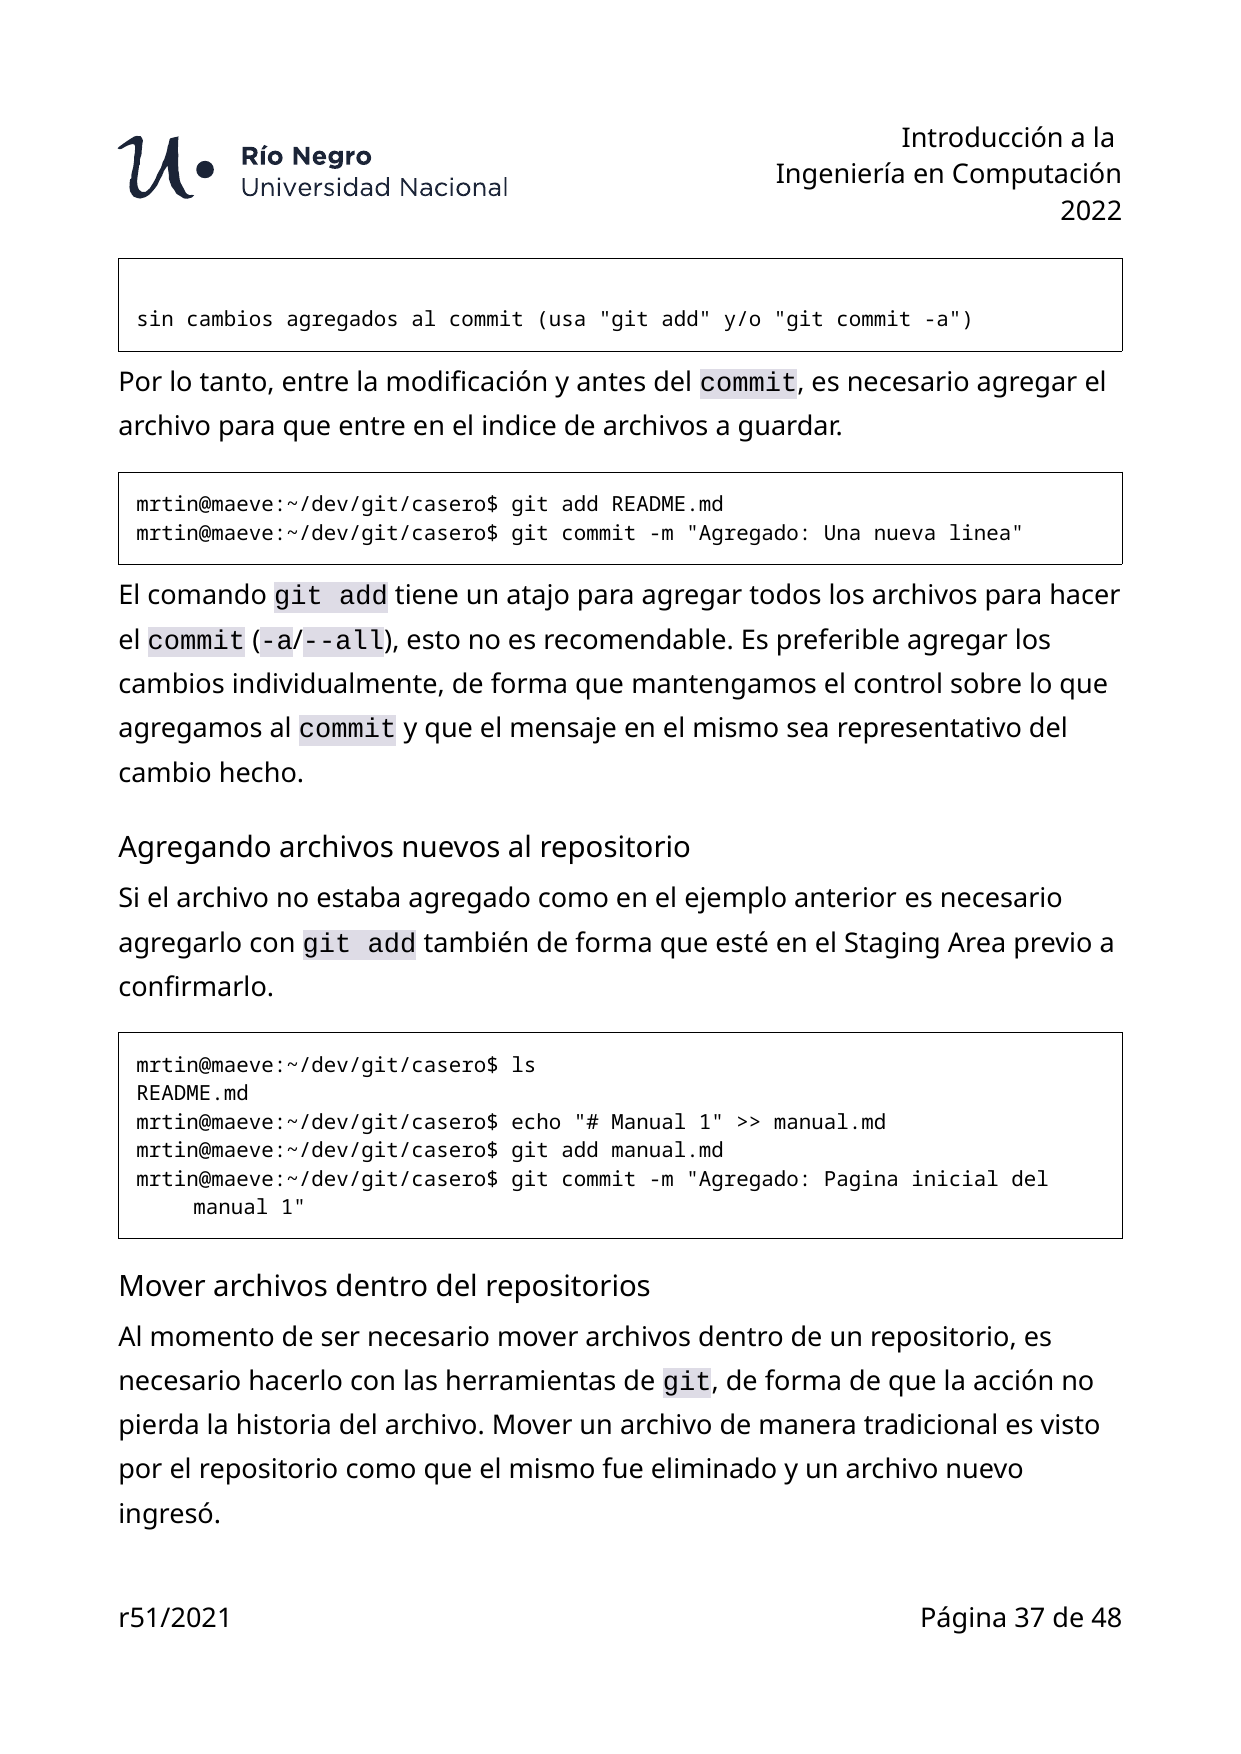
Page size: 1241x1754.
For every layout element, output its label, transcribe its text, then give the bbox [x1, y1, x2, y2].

text mrtin@maeve:~/dev/git/casero$ git add manual.md [119, 1117, 1122, 1146]
text El comando git add tiene un atajo para agregar todos los archivos para hacer el commit (-a/--all), esto no es recomendable. Es preferible agregar los cambios individualmente, de forma que mantengamos el control sobre lo que agregamos al commit y que el mensaje en el mismo sea representativo del cambio hecho. [118, 576, 1122, 790]
text README.md [119, 1061, 1122, 1089]
text Si el archivo no estaba agregado como en el ejemplo anterior es necesario agregarlo con git add también de forma que esté en el Staging Area previo a confirmarlo. [118, 879, 1122, 1004]
text mrtin@maeve:~/dev/git/casero$ git commit -m "Agregado: Una nueva linea" [119, 500, 1122, 564]
text mrtin@maeve:~/dev/git/casero$ git add README.md [119, 473, 1122, 500]
subtitle Mover archivos dentro del repositorios [118, 1265, 1122, 1305]
text sin cambios agregados al commit (usa "git add" y/o "git commit -a") [119, 287, 1122, 351]
text mrtin@maeve:~/dev/git/casero$ echo "# Manual 1" >> manual.md [119, 1089, 1122, 1117]
text Al momento de ser necesario mover archivos dentro de un repositorio, es necesario hacerlo con las herramientas de git, de forma de que la acción no pierda la historia del archivo. Mover un archivo de manera tradicional es visto por el repositorio como que el mismo fue eliminado y un archivo nuevo ingresó. [118, 1317, 1122, 1531]
text mrtin@maeve:~/dev/git/casero$ git commit -m "Agregado: Pagina inicial del manual 1" [119, 1146, 1122, 1238]
text Por lo tanto, entre la modificación y antes del commit, es necesario agregar el archivo para que entre en el indice de archivos a guardar. [118, 362, 1122, 444]
subtitle Agregando archivos nuevos al repositorio [118, 826, 1122, 866]
text mrtin@maeve:~/dev/git/casero$ ls [119, 1033, 1122, 1061]
